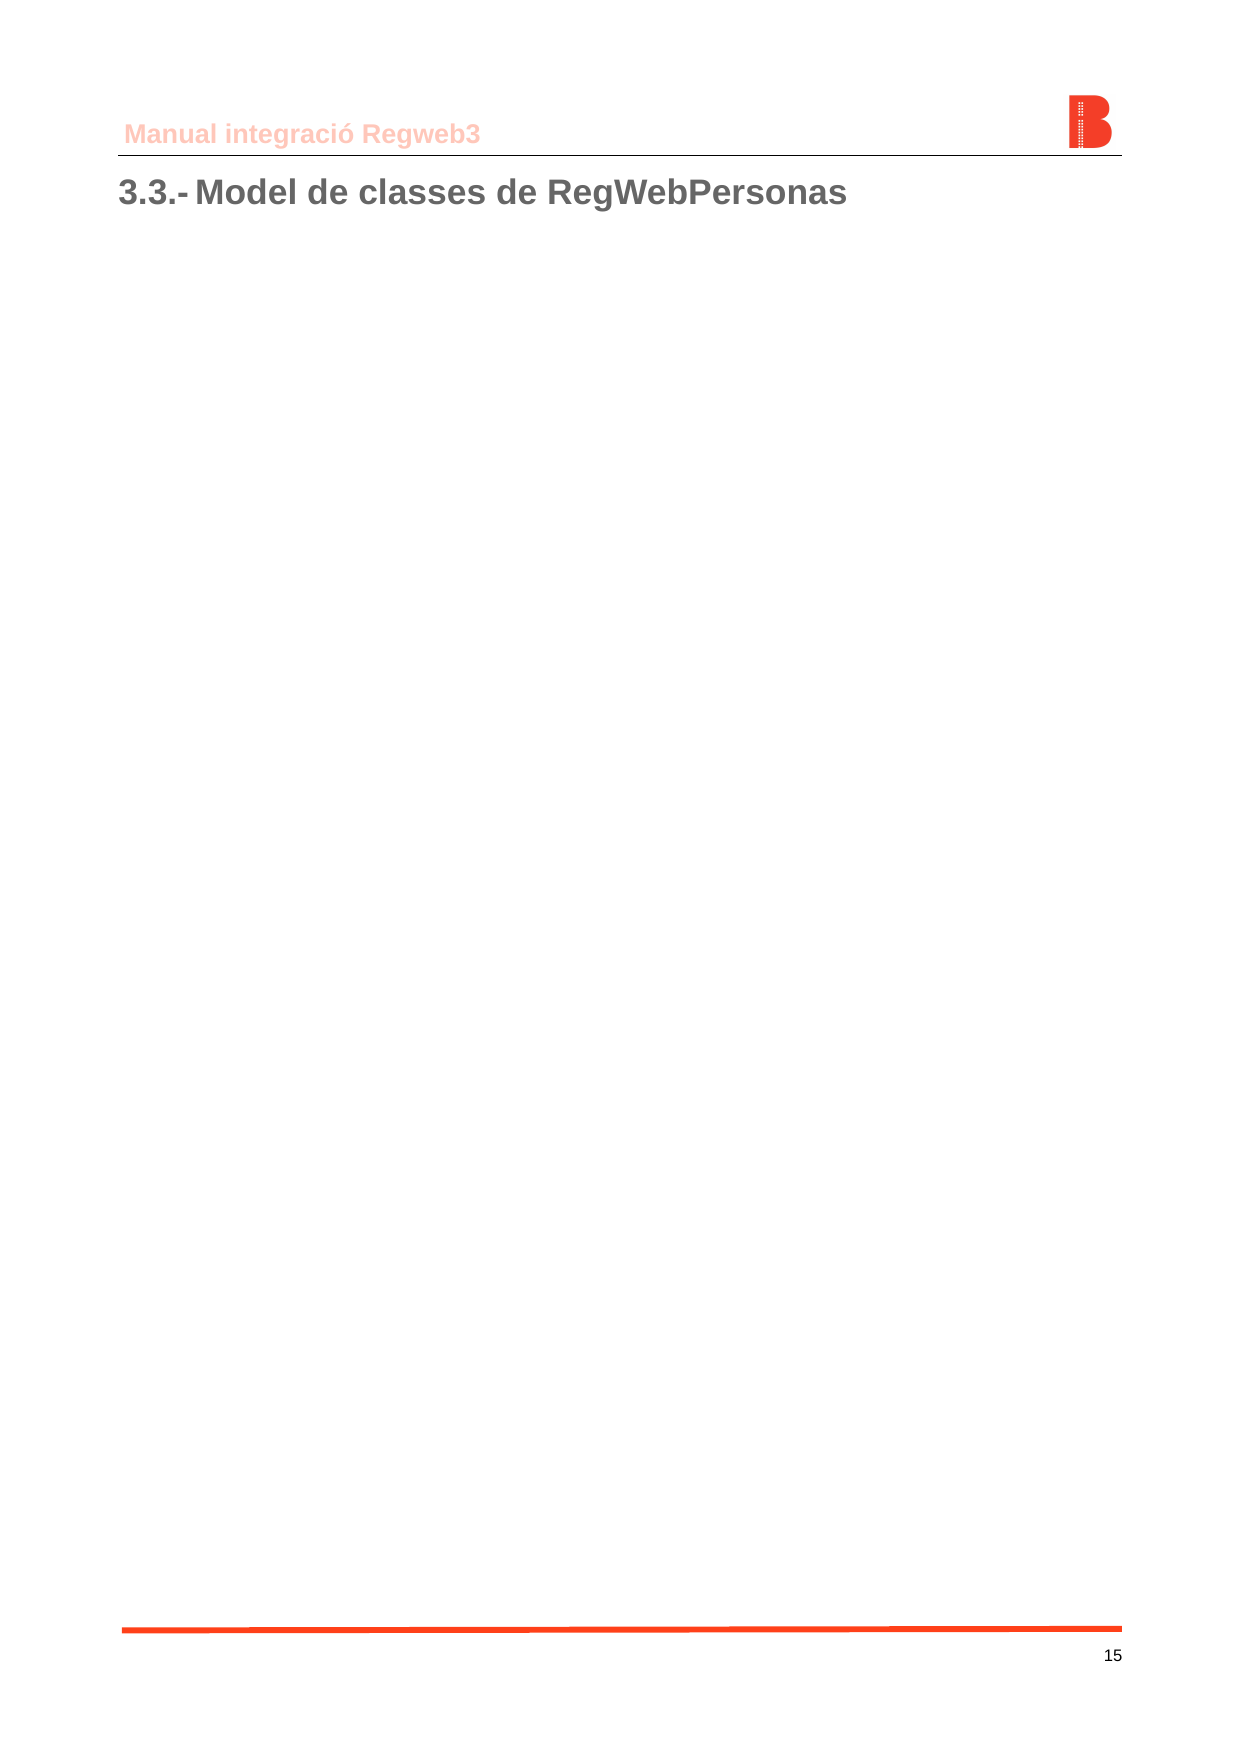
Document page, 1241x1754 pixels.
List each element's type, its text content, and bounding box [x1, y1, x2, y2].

picture [1063, 94, 1117, 150]
subtitle Model de classes de RegWebPersonas [118, 171, 1122, 212]
